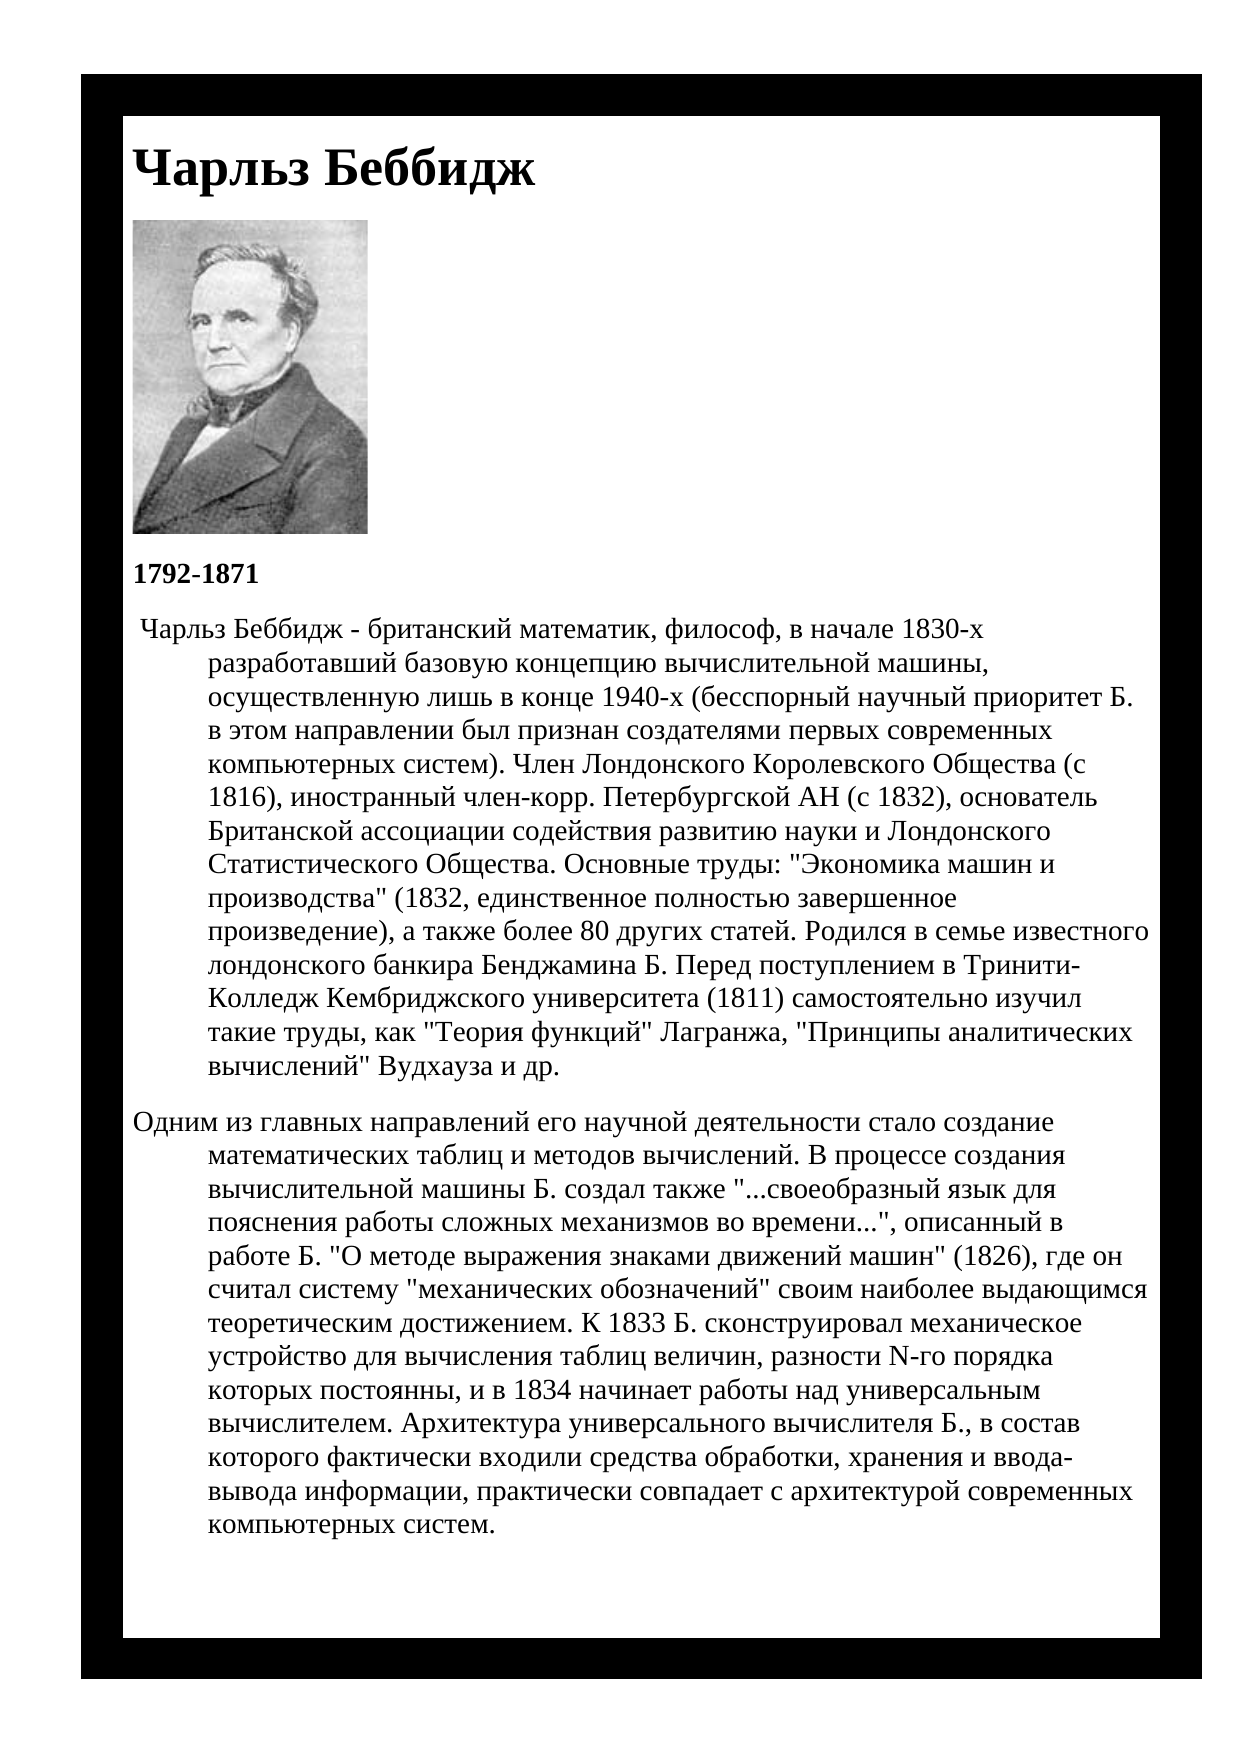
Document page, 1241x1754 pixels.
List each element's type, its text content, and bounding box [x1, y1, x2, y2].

subtitle Чарльз Беббидж [133, 135, 1152, 197]
subtitle Одним из главных направлений его научной деятельности стало создание математических таблиц и методов вычислений. В процессе создания вычислительной машины Б. создал также "...своеобразный язык для пояснения работы сложных механизмов во времени...", описанный в работе Б. "О методе выражения знаками движений машин" (1826), где он считал систему "механических обозначений" своим наиболее выдающимся теоретическим достижением. К 1833 Б. сконструировал механическое устройство для вычисления таблиц величин, разности N-го порядка которых постоянны, и в 1834 начинает работы над универсальным вычислителем. Архитектура универсального вычислителя Б., в состав которого фактически входили средства обработки, хранения и ввода-вывода информации, практически совпадает с архитектурой современных компьютерных систем. [133, 1104, 1152, 1540]
subtitle 1792-1871 [133, 556, 1152, 589]
subtitle Чарльз Беббидж - британский математик, философ, в начале 1830-х разработавший базовую концепцию вычислительной машины, осуществленную лишь в конце 1940-х (бесспорный научный приоритет Б. в этом направлении был признан создателями первых современных компьютерных систем). Член Лондонского Королевского Общества (с 1816), иностранный член-корр. Петербургской АН (с 1832), основатель Британской ассоциации содействия развитию науки и Лондонского Статистического Общества. Основные труды: "Экономика машин и производства" (1832, единственное полностью завершенное произведение), а также более 80 других статей. Родился в семье известного лондонского банкира Бенджамина Б. Перед поступлением в Тринити-Колледж Кембриджского университета (1811) самостоятельно изучил такие труды, как "Теория функций" Лагранжа, "Принципы аналитических вычислений" Вудхауза и др. [133, 612, 1152, 1081]
